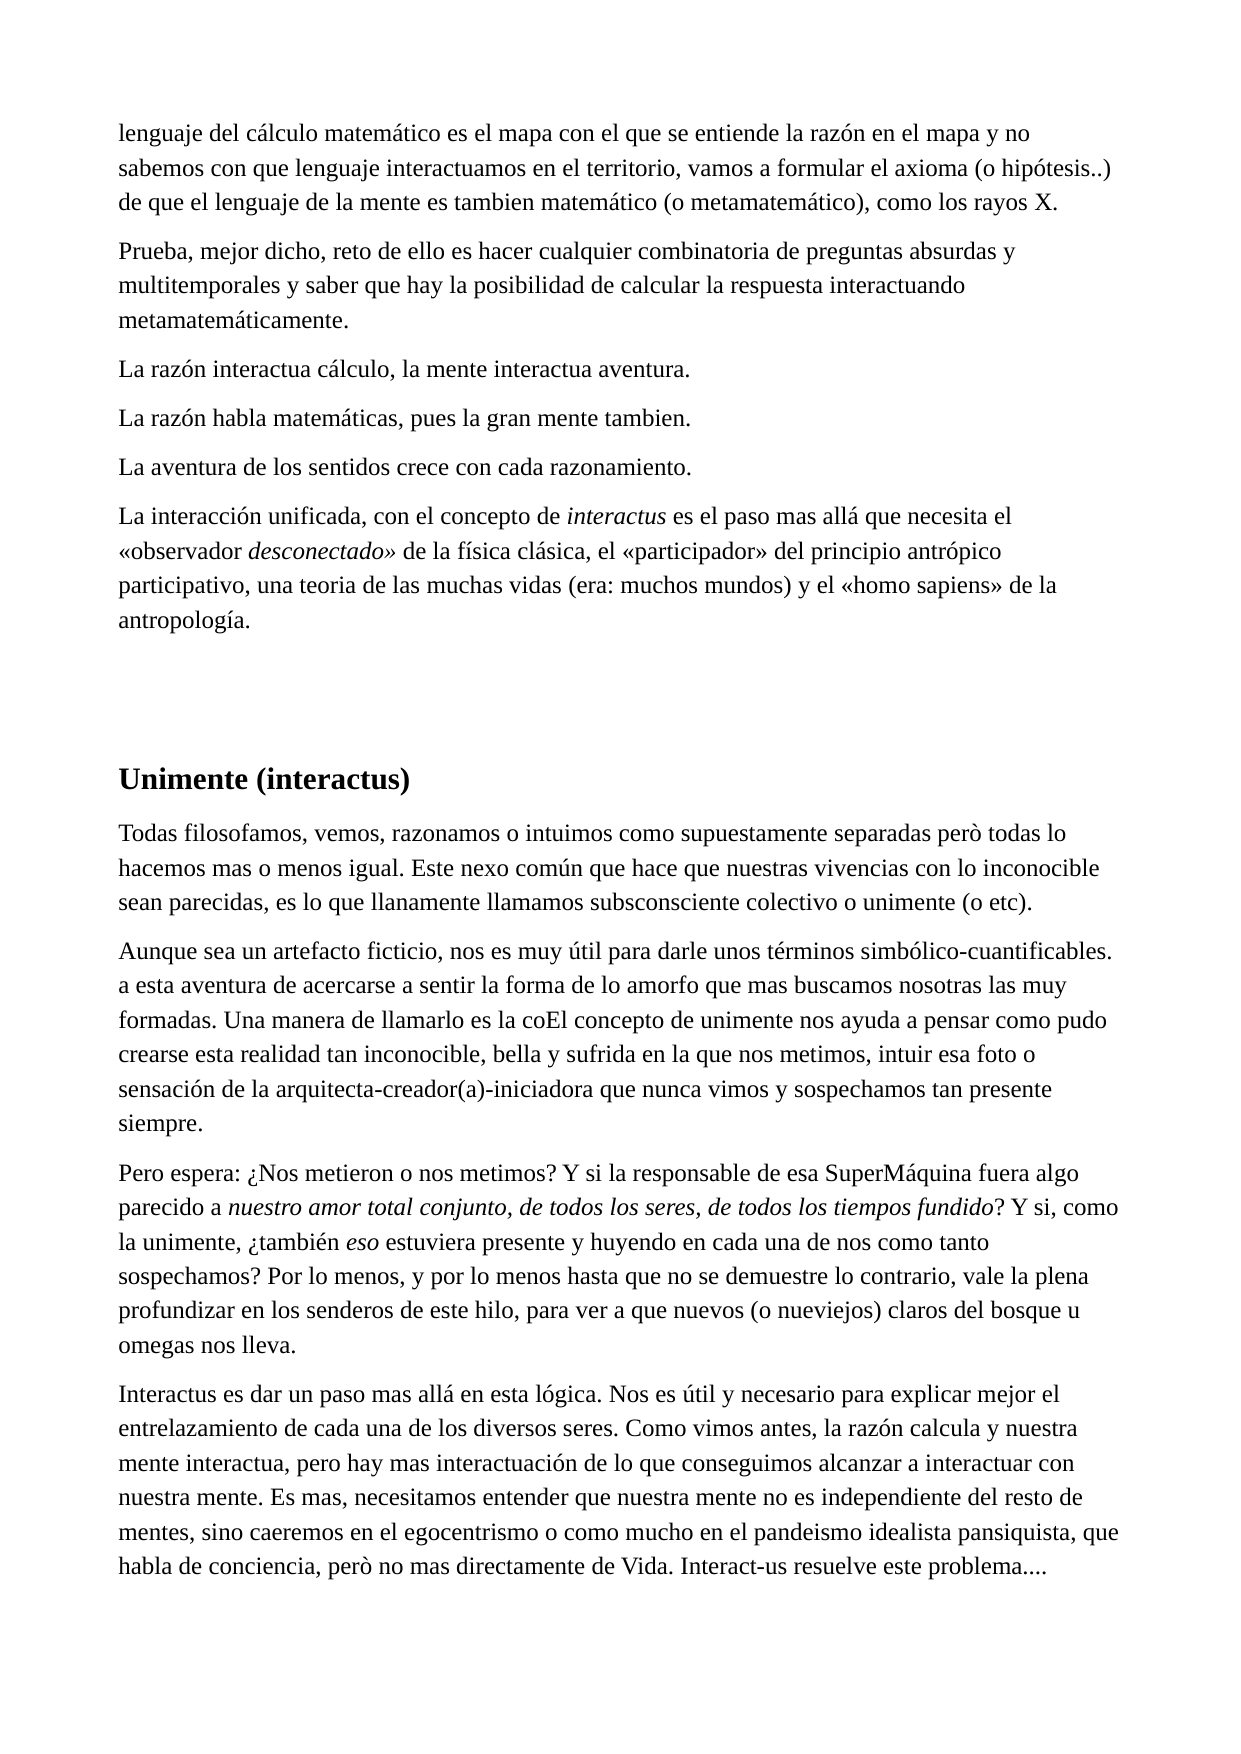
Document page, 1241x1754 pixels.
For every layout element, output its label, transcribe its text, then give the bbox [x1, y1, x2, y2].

text Interactus es dar un paso mas allá en esta lógica. Nos es útil y necesario para explicar mejor el entrelazamiento de cada una de los diversos seres. Como vimos antes, la razón calcula y nuestra mente interactua, pero hay mas interactuación de lo que conseguimos alcanzar a interactuar con nuestra mente. Es mas, necesitamos entender que nuestra mente no es independiente del resto de mentes, sino caeremos en el egocentrismo o como mucho en el pandeismo idealista pansiquista, que habla de conciencia, però no mas directamente de Vida. Interact-us resuelve este problema.... [118, 1379, 1122, 1580]
text Todas filosofamos, vemos, razonamos o intuimos como supuestamente separadas però todas lo hacemos mas o menos igual. Este nexo común que hace que nuestras vivencias con lo inconocible sean parecidas, es lo que llanamente llamamos subsconsciente colectivo o unimente (o etc). [118, 818, 1122, 916]
text Unimente (interactus) [118, 760, 1122, 796]
text Pero espera: ¿Nos metieron o nos metimos? Y si la responsable de esa SuperMáquina fuera algo parecido a nuestro amor total conjunto, de todos los seres, de todos los tiempos fundido? Y si, como la unimente, ¿también eso estuviera presente y huyendo en cada una de nos como tanto sospechamos? Por lo menos, y por lo menos hasta que no se demuestre lo contrario, vale la plena profundizar en los senderos de este hilo, para ver a que nuevos (o nueviejos) claros del bosque u omegas nos lleva. [118, 1158, 1122, 1359]
text La aventura de los sentidos crece con cada razonamiento. [118, 452, 1122, 481]
text La interacción unificada, con el concepto de interactus es el paso mas allá que necesita el «observador desconectado» de la física clásica, el «participador» del principio antrópico participativo, una teoria de las muchas vidas (era: muchos mundos) y el «homo sapiens» de la antropología. [118, 501, 1122, 633]
text Aunque sea un artefacto ficticio, nos es muy útil para darle unos términos simbólico-cuantificables. a esta aventura de acercarse a sentir la forma de lo amorfo que mas buscamos nosotras las muy formadas. Una manera de llamarlo es la coEl concepto de unimente nos ayuda a pensar como pudo crearse esta realidad tan inconocible, bella y sufrida en la que nos metimos, intuir esa foto o sensación de la arquitecta-creador(a)-iniciadora que nunca vimos y sospechamos tan presente siempre. [118, 936, 1122, 1137]
text La razón interactua cálculo, la mente interactua aventura. [118, 354, 1122, 383]
text La razón habla matemáticas, pues la gran mente tambien. [118, 403, 1122, 432]
text lenguaje del cálculo matemático es el mapa con el que se entiende la razón en el mapa y no sabemos con que lenguaje interactuamos en el territorio, vamos a formular el axioma (o hipótesis..) de que el lenguaje de la mente es tambien matemático (o metamatemático), como los rayos X. [118, 118, 1122, 216]
text Prueba, mejor dicho, reto de ello es hacer cualquier combinatoria de preguntas absurdas y multitemporales y saber que hay la posibilidad de calcular la respuesta interactuando metamatemáticamente. [118, 236, 1122, 334]
